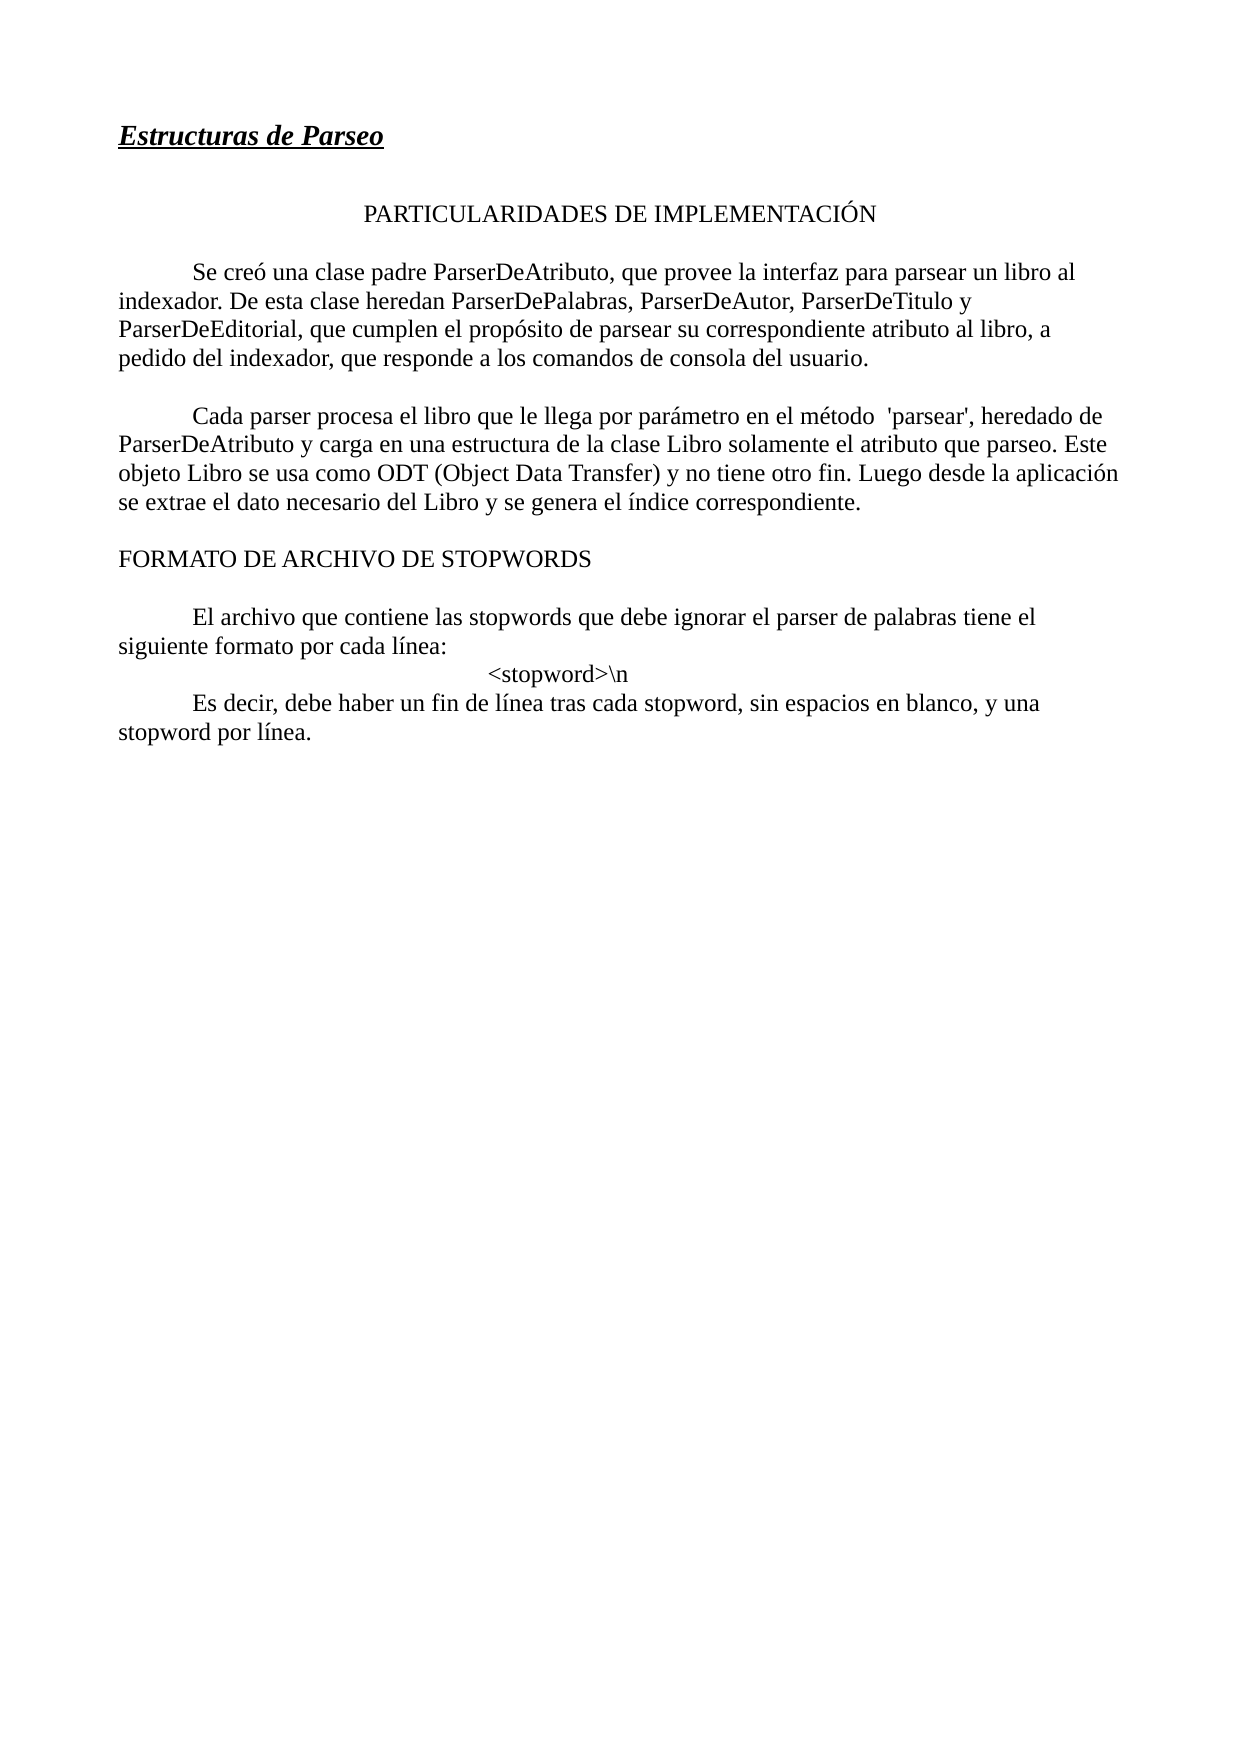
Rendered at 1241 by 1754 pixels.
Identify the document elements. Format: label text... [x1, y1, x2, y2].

text <stopword>\n [118, 659, 1122, 688]
text FORMATO DE ARCHIVO DE STOPWORDS [118, 544, 1122, 573]
text El archivo que contiene las stopwords que debe ignorar el parser de palabras tiene el siguiente formato por cada línea: [118, 602, 1122, 659]
text PARTICULARIDADES DE IMPLEMENTACIÓN [118, 199, 1122, 228]
text Es decir, debe haber un fin de línea tras cada stopword, sin espacios en blanco, y una stopword por línea. [118, 688, 1122, 746]
text Se creó una clase padre ParserDeAtributo, que provee la interfaz para parsear un libro al indexador. De esta clase heredan ParserDePalabras, ParserDeAutor, ParserDeTitulo y ParserDeEditorial, que cumplen el propósito de parsear su correspondiente atributo al libro, a pedido del indexador, que responde a los comandos de consola del usuario. [118, 257, 1122, 372]
text Cada parser procesa el libro que le llega por parámetro en el método 'parsear', heredado de ParserDeAtributo y carga en una estructura de la clase Libro solamente el atributo que parseo. Este objeto Libro se usa como ODT (Object Data Transfer) y no tiene otro fin. Luego desde la aplicación se extrae el dato necesario del Libro y se genera el índice correspondiente. [118, 401, 1122, 516]
text Estructuras de Parseo [118, 118, 1122, 152]
